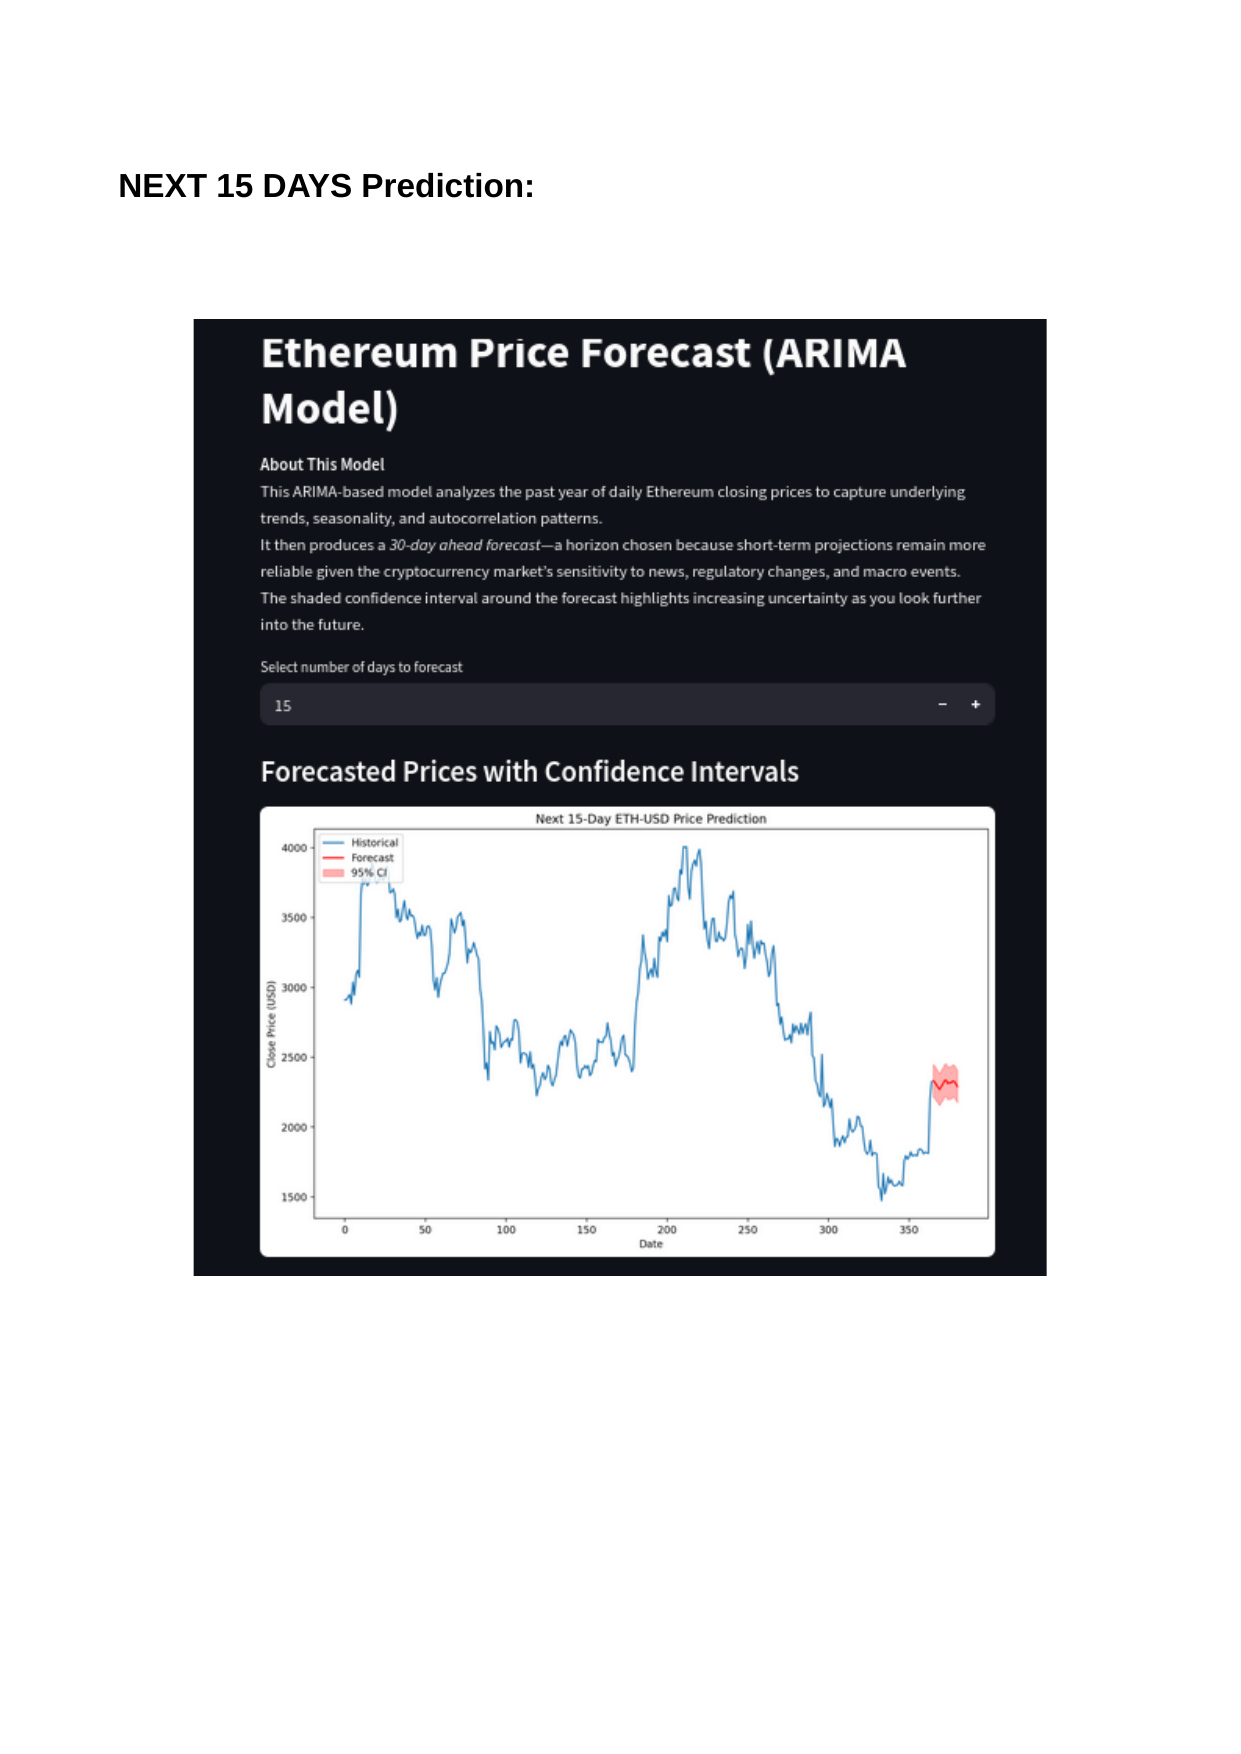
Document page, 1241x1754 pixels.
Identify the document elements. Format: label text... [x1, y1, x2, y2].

picture [193, 319, 1047, 1276]
text NEXT 15 DAYS Prediction: [118, 166, 1122, 204]
